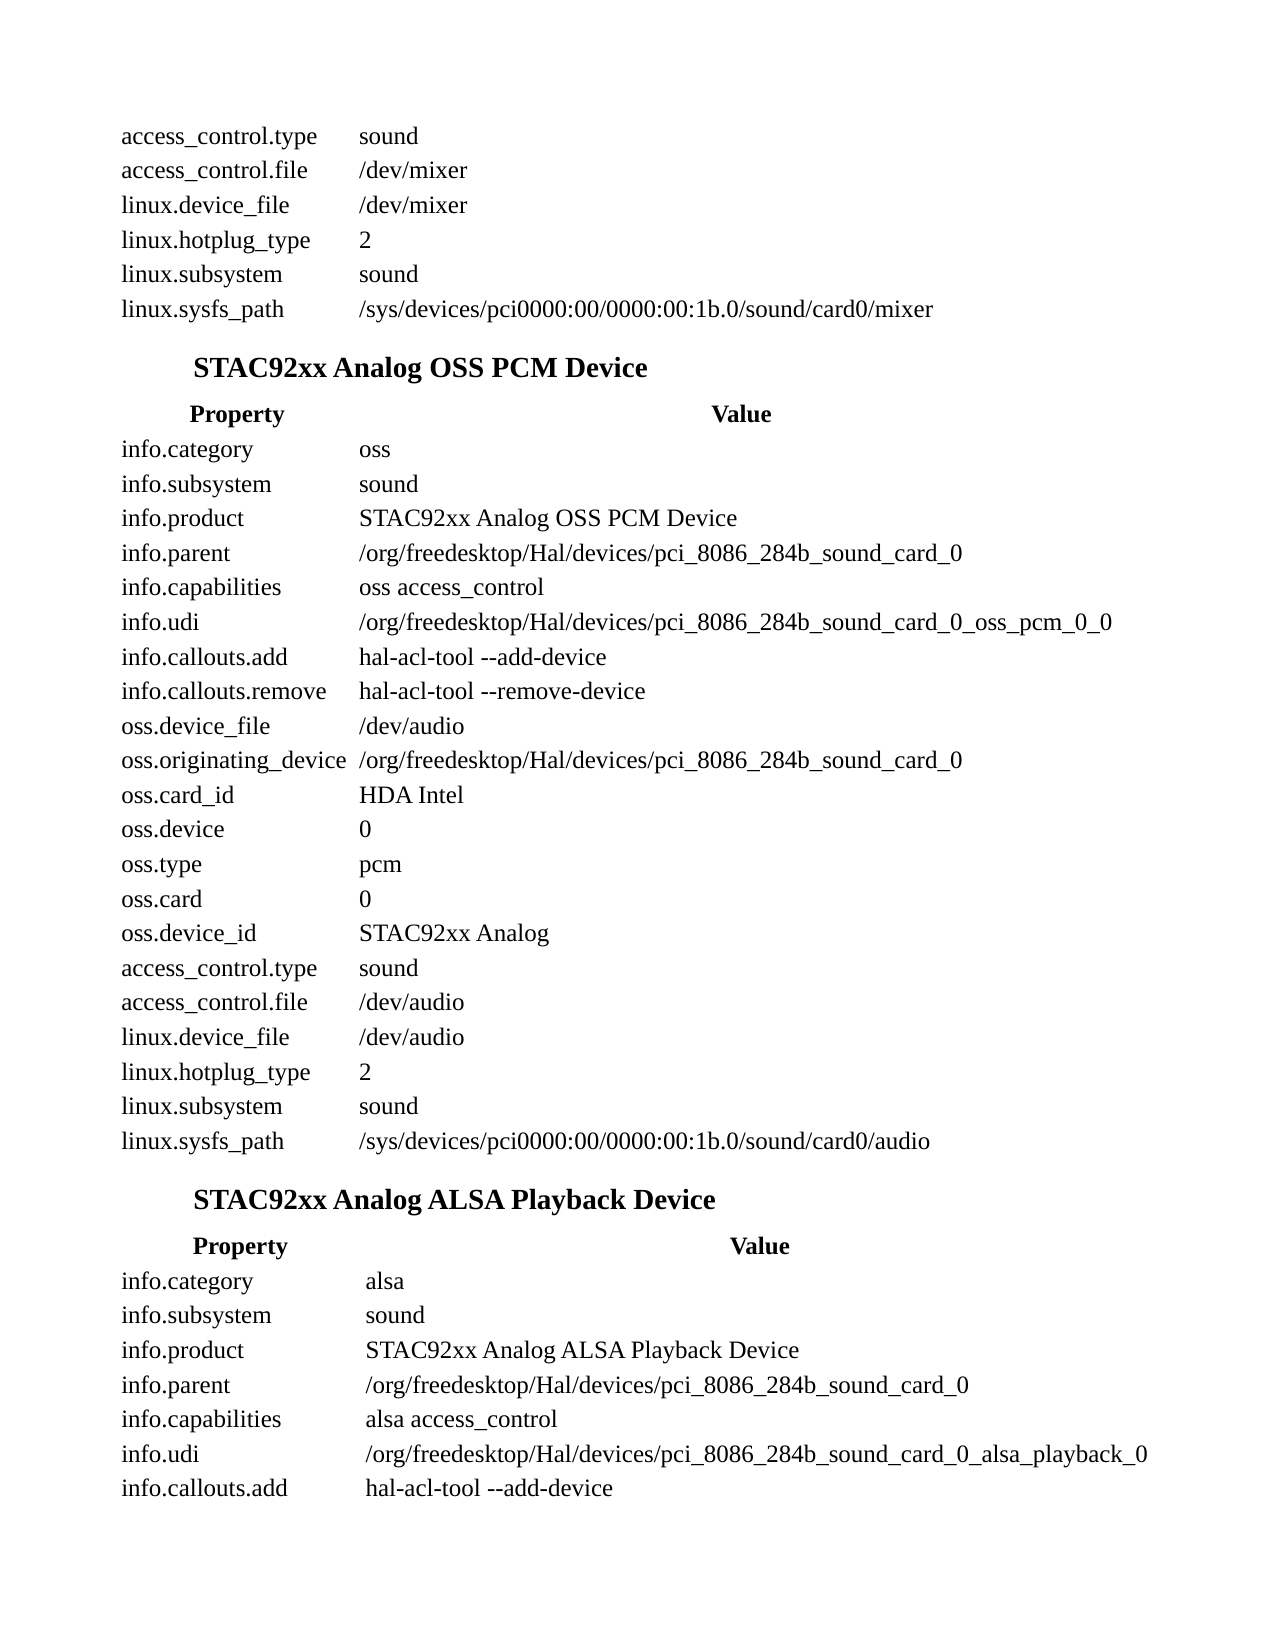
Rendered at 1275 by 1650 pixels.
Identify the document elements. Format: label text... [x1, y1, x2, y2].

table_cell sound [363, 1298, 1157, 1332]
table_cell 0 [356, 812, 1127, 846]
table_cell oss.device [118, 812, 356, 846]
table_cell info.udi [118, 604, 356, 639]
table_cell access_control.file [118, 985, 356, 1019]
table_cell access_control.type [118, 118, 356, 153]
table_cell info.capabilities [118, 1401, 362, 1436]
table_cell oss.card_id [118, 777, 356, 812]
table_cell linux.hotplug_type [118, 1054, 356, 1088]
table_header Property [118, 397, 356, 431]
table_cell /org/freedesktop/Hal/devices/pci_8086_284b_sound_card_0 [356, 743, 1127, 777]
table_cell /org/freedesktop/Hal/devices/pci_8086_284b_sound_card_0_oss_pcm_0_0 [356, 604, 1127, 639]
table_cell hal-acl-tool --add-device [363, 1471, 1157, 1505]
table_cell /dev/audio [356, 1019, 1127, 1054]
table_cell oss access_control [356, 570, 1127, 604]
table_cell info.category [118, 431, 356, 466]
table_cell oss.originating_device [118, 743, 356, 777]
table_cell access_control.type [118, 950, 356, 984]
table_cell oss.device_id [118, 915, 356, 950]
table_cell linux.subsystem [118, 256, 356, 291]
table_cell info.product [118, 500, 356, 535]
table_cell info.parent [118, 1367, 362, 1401]
table_cell STAC92xx Analog OSS PCM Device [356, 500, 1127, 535]
table_cell oss.card [118, 881, 356, 915]
table_cell info.product [118, 1332, 362, 1367]
table_cell info.callouts.remove [118, 673, 356, 708]
table_cell hal-acl-tool --remove-device [356, 673, 1127, 708]
table_cell hal-acl-tool --add-device [356, 639, 1127, 673]
table_cell sound [356, 950, 1127, 984]
table_cell /sys/devices/pci0000:00/0000:00:1b.0/sound/card0/audio [356, 1123, 1127, 1157]
table_cell 2 [356, 1054, 1127, 1088]
table_header Property [118, 1229, 362, 1263]
subtitle STAC92xx Analog OSS PCM Device [118, 351, 1157, 384]
table_cell linux.hotplug_type [118, 222, 356, 256]
table_cell oss [356, 431, 1127, 466]
table_cell STAC92xx Analog ALSA Playback Device [363, 1332, 1157, 1367]
table_cell 0 [356, 881, 1127, 915]
table_cell info.udi [118, 1436, 362, 1471]
table_cell linux.device_file [118, 1019, 356, 1054]
table_cell oss.device_file [118, 708, 356, 742]
table_cell /dev/audio [356, 708, 1127, 742]
table_cell info.callouts.add [118, 639, 356, 673]
table_cell access_control.file [118, 153, 356, 187]
table_cell 2 [356, 222, 1129, 256]
table_cell /org/freedesktop/Hal/devices/pci_8086_284b_sound_card_0 [363, 1367, 1157, 1401]
table_cell info.callouts.add [118, 1471, 362, 1505]
table_header Value [363, 1229, 1157, 1263]
table_cell STAC92xx Analog [356, 915, 1127, 950]
table_cell /sys/devices/pci0000:00/0000:00:1b.0/sound/card0/mixer [356, 291, 1129, 326]
table_cell sound [356, 118, 1129, 153]
table_cell info.subsystem [118, 1298, 362, 1332]
table_cell /org/freedesktop/Hal/devices/pci_8086_284b_sound_card_0_alsa_playback_0 [363, 1436, 1157, 1471]
table_cell sound [356, 1088, 1127, 1123]
table_cell /dev/audio [356, 985, 1127, 1019]
table_cell alsa [363, 1263, 1157, 1298]
table_cell info.parent [118, 535, 356, 569]
table_cell linux.sysfs_path [118, 1123, 356, 1157]
table_cell linux.sysfs_path [118, 291, 356, 326]
table_cell info.category [118, 1263, 362, 1298]
table_cell alsa access_control [363, 1401, 1157, 1436]
table_cell /dev/mixer [356, 187, 1129, 222]
table_cell info.capabilities [118, 570, 356, 604]
table_cell /dev/mixer [356, 153, 1129, 187]
table_cell sound [356, 256, 1129, 291]
table_cell pcm [356, 846, 1127, 881]
table_cell oss.type [118, 846, 356, 881]
table_cell /org/freedesktop/Hal/devices/pci_8086_284b_sound_card_0 [356, 535, 1127, 569]
table_header Value [356, 397, 1127, 431]
table_cell HDA Intel [356, 777, 1127, 812]
table_cell linux.device_file [118, 187, 356, 222]
subtitle STAC92xx Analog ALSA Playback Device [118, 1182, 1157, 1216]
table_cell info.subsystem [118, 466, 356, 500]
table_cell sound [356, 466, 1127, 500]
table_cell linux.subsystem [118, 1088, 356, 1123]
